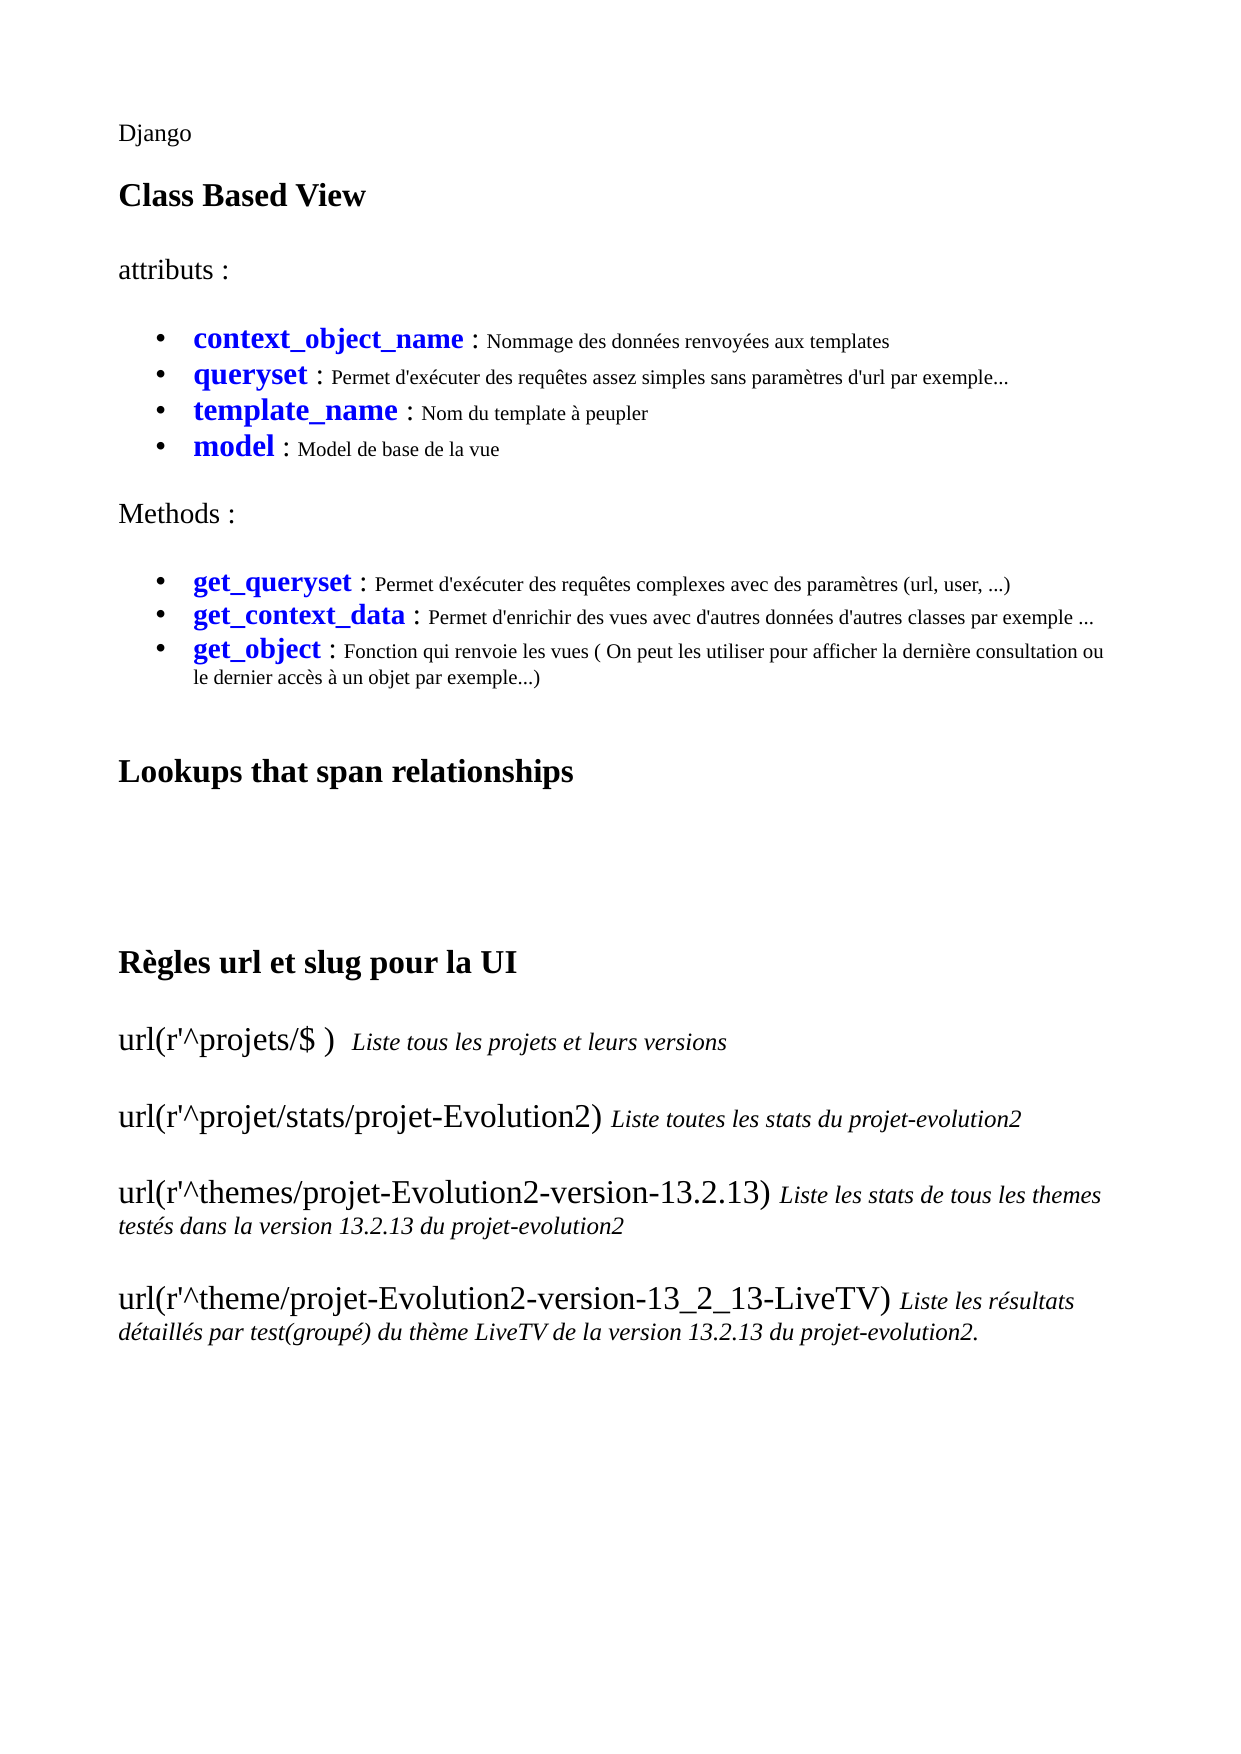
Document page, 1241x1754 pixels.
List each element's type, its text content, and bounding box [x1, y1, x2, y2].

list template_name : Nom du template à peupler [156, 391, 1122, 427]
text url(r'^projet/stats/projet-Evolution2) Liste toutes les stats du projet-evolution2 [118, 1096, 1122, 1134]
text Django [118, 118, 1122, 147]
text Règles url et slug pour la UI [118, 943, 1122, 981]
text url(r'^themes/projet-Evolution2-version-13.2.13) Liste les stats de tous les themes testés dans la version 13.2.13 du projet-evolution2 [118, 1173, 1122, 1240]
text Methods : [118, 497, 1122, 530]
list model : Model de base de la vue [156, 427, 1122, 463]
text Lookups that span relationships [118, 751, 1122, 789]
list get_object : Fonction qui renvoie les vues ( On peut les utiliser pour afficher la dernière consultation ou le dernier accès à un objet par exemple...) [156, 631, 1122, 689]
list get_context_data : Permet d'enrichir des vues avec d'autres données d'autres classes par exemple ... [156, 597, 1122, 631]
list get_queryset : Permet d'exécuter des requêtes complexes avec des paramètres (url, user, ...) [156, 564, 1122, 597]
list queryset : Permet d'exécuter des requêtes assez simples sans paramètres d'url par exemple... [156, 355, 1122, 391]
text url(r'^projets/$ ) Liste tous les projets et leurs versions [118, 1019, 1122, 1058]
list context_object_name : Nommage des données renvoyées aux templates [156, 319, 1122, 355]
text attributs : [118, 252, 1122, 286]
text url(r'^theme/projet-Evolution2-version-13_2_13-LiveTV) Liste les résultats détaillés par test(groupé) du thème LiveTV de la version 13.2.13 du projet-evolution2. [118, 1278, 1122, 1345]
text Class Based View [118, 176, 1122, 214]
